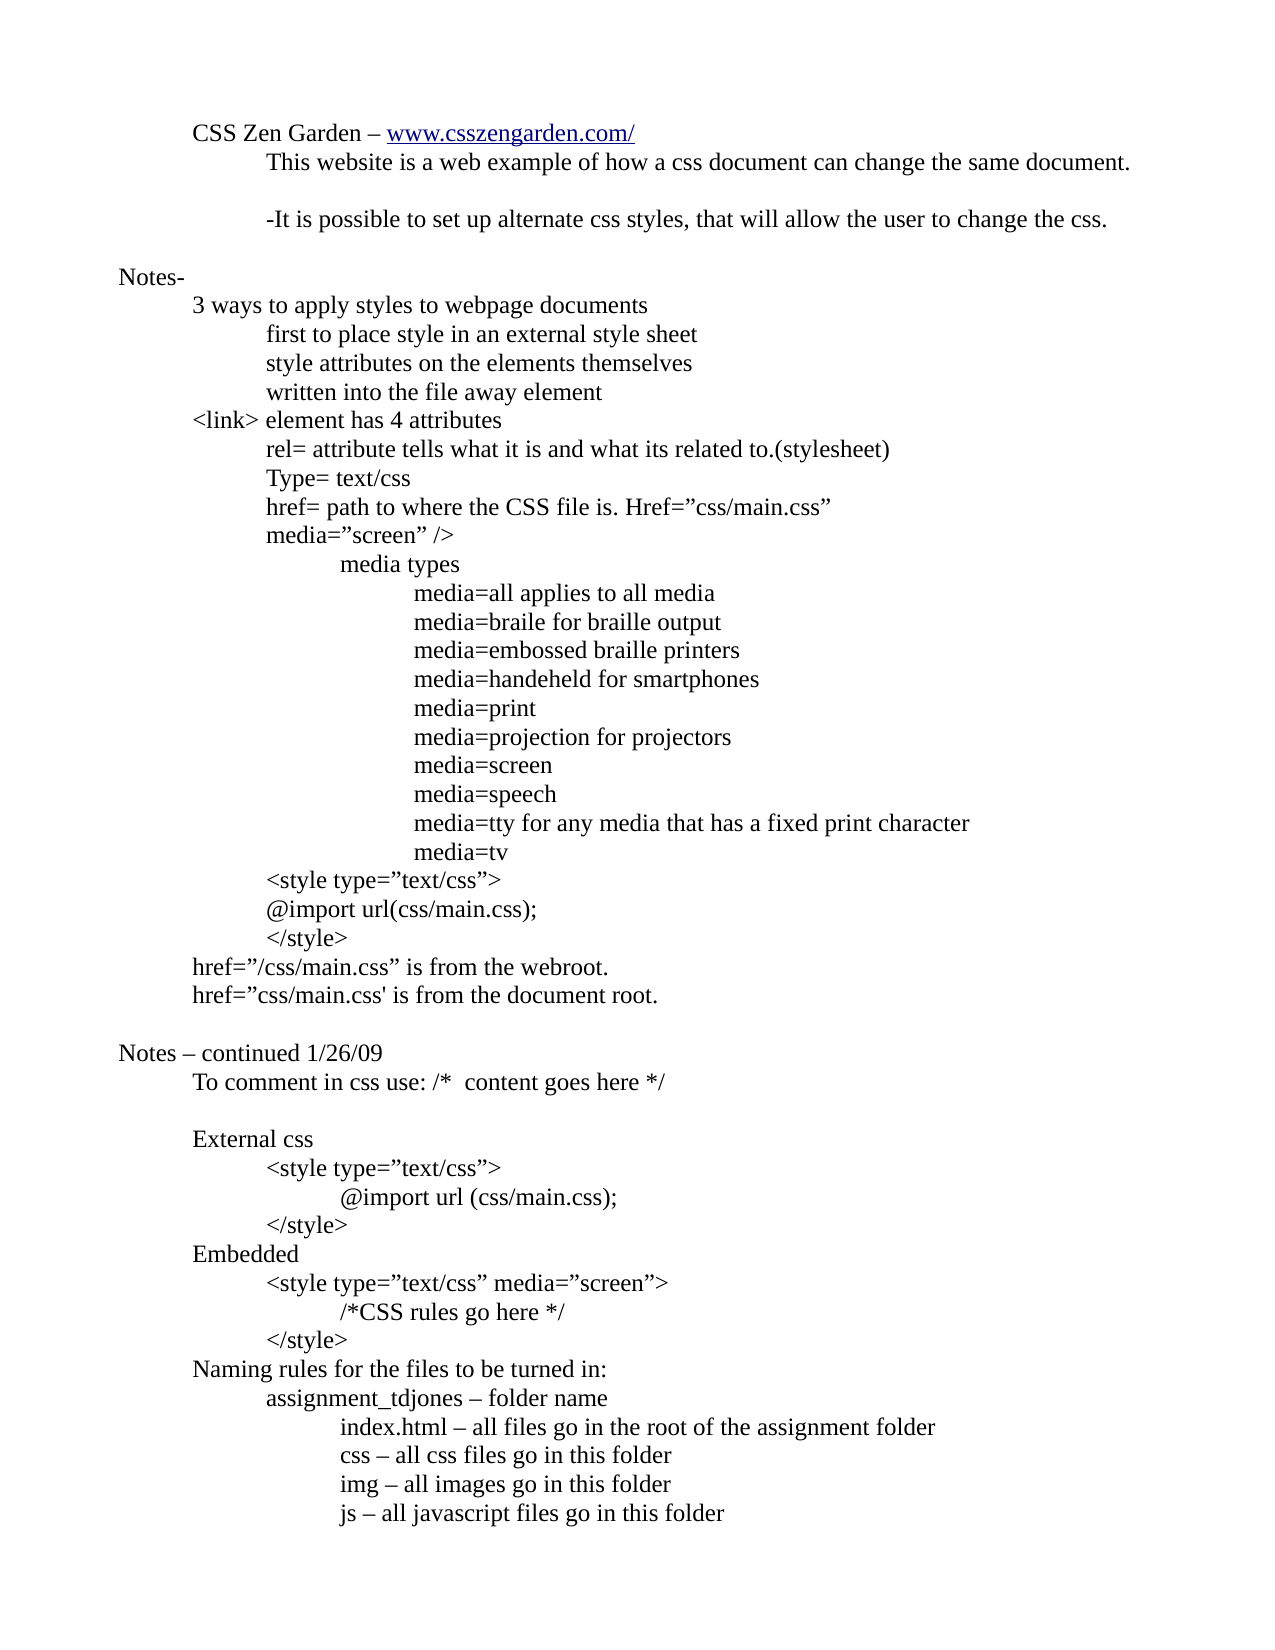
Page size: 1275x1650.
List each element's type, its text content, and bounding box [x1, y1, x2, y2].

text media=tty for any media that has a fixed print character [118, 808, 1157, 837]
text css – all css files go in this folder [118, 1441, 1157, 1469]
text @import url(css/main.css); [118, 894, 1157, 923]
text media=embossed braille printers [118, 636, 1157, 664]
text This website is a web example of how a css document can change the same document. [118, 147, 1157, 176]
text rel= attribute tells what it is and what its related to.(stylesheet) [118, 434, 1157, 463]
text @import url (css/main.css); [118, 1182, 1157, 1211]
text Notes- [118, 262, 1157, 291]
text To comment in css use: /* content goes here */ [118, 1067, 1157, 1096]
text assignment_tdjones – folder name [118, 1383, 1157, 1412]
text href=”/css/main.css” is from the webroot. [118, 952, 1157, 981]
text Notes – continued 1/26/09 [118, 1038, 1157, 1067]
text </style> [118, 923, 1157, 952]
text media=speech [118, 779, 1157, 808]
text js – all javascript files go in this folder [118, 1498, 1157, 1527]
text 3 ways to apply styles to webpage documents [118, 291, 1157, 319]
text media=screen [118, 751, 1157, 779]
text index.html – all files go in the root of the assignment folder [118, 1412, 1157, 1441]
text img – all images go in this folder [118, 1469, 1157, 1498]
text Naming rules for the files to be turned in: [118, 1354, 1157, 1383]
text media types [118, 549, 1157, 578]
text <link> element has 4 attributes [118, 406, 1157, 434]
text href= path to where the CSS file is. Href=”css/main.css” [118, 492, 1157, 521]
text media=handeheld for smartphones [118, 664, 1157, 693]
text media=braile for braille output [118, 607, 1157, 636]
text </style> [118, 1211, 1157, 1239]
text External css [118, 1124, 1157, 1153]
text <style type=”text/css”> [118, 866, 1157, 894]
text <style type=”text/css” media=”screen”> [118, 1268, 1157, 1297]
text </style> [118, 1326, 1157, 1354]
text media=tv [118, 837, 1157, 866]
text media=all applies to all media [118, 578, 1157, 607]
text -It is possible to set up alternate css styles, that will allow the user to change the css. [118, 204, 1157, 233]
text media=”screen” /> [118, 521, 1157, 549]
text CSS Zen Garden – www.csszengarden.com/ [118, 118, 1157, 147]
text media=print [118, 693, 1157, 722]
text <style type=”text/css”> [118, 1153, 1157, 1182]
text style attributes on the elements themselves [118, 348, 1157, 377]
text Type= text/css [118, 463, 1157, 492]
text /*CSS rules go here */ [118, 1297, 1157, 1326]
text media=projection for projectors [118, 722, 1157, 751]
text href=”css/main.css' is from the document root. [118, 981, 1157, 1009]
text first to place style in an external style sheet [118, 319, 1157, 348]
text written into the file away element [118, 377, 1157, 406]
text Embedded [118, 1239, 1157, 1268]
